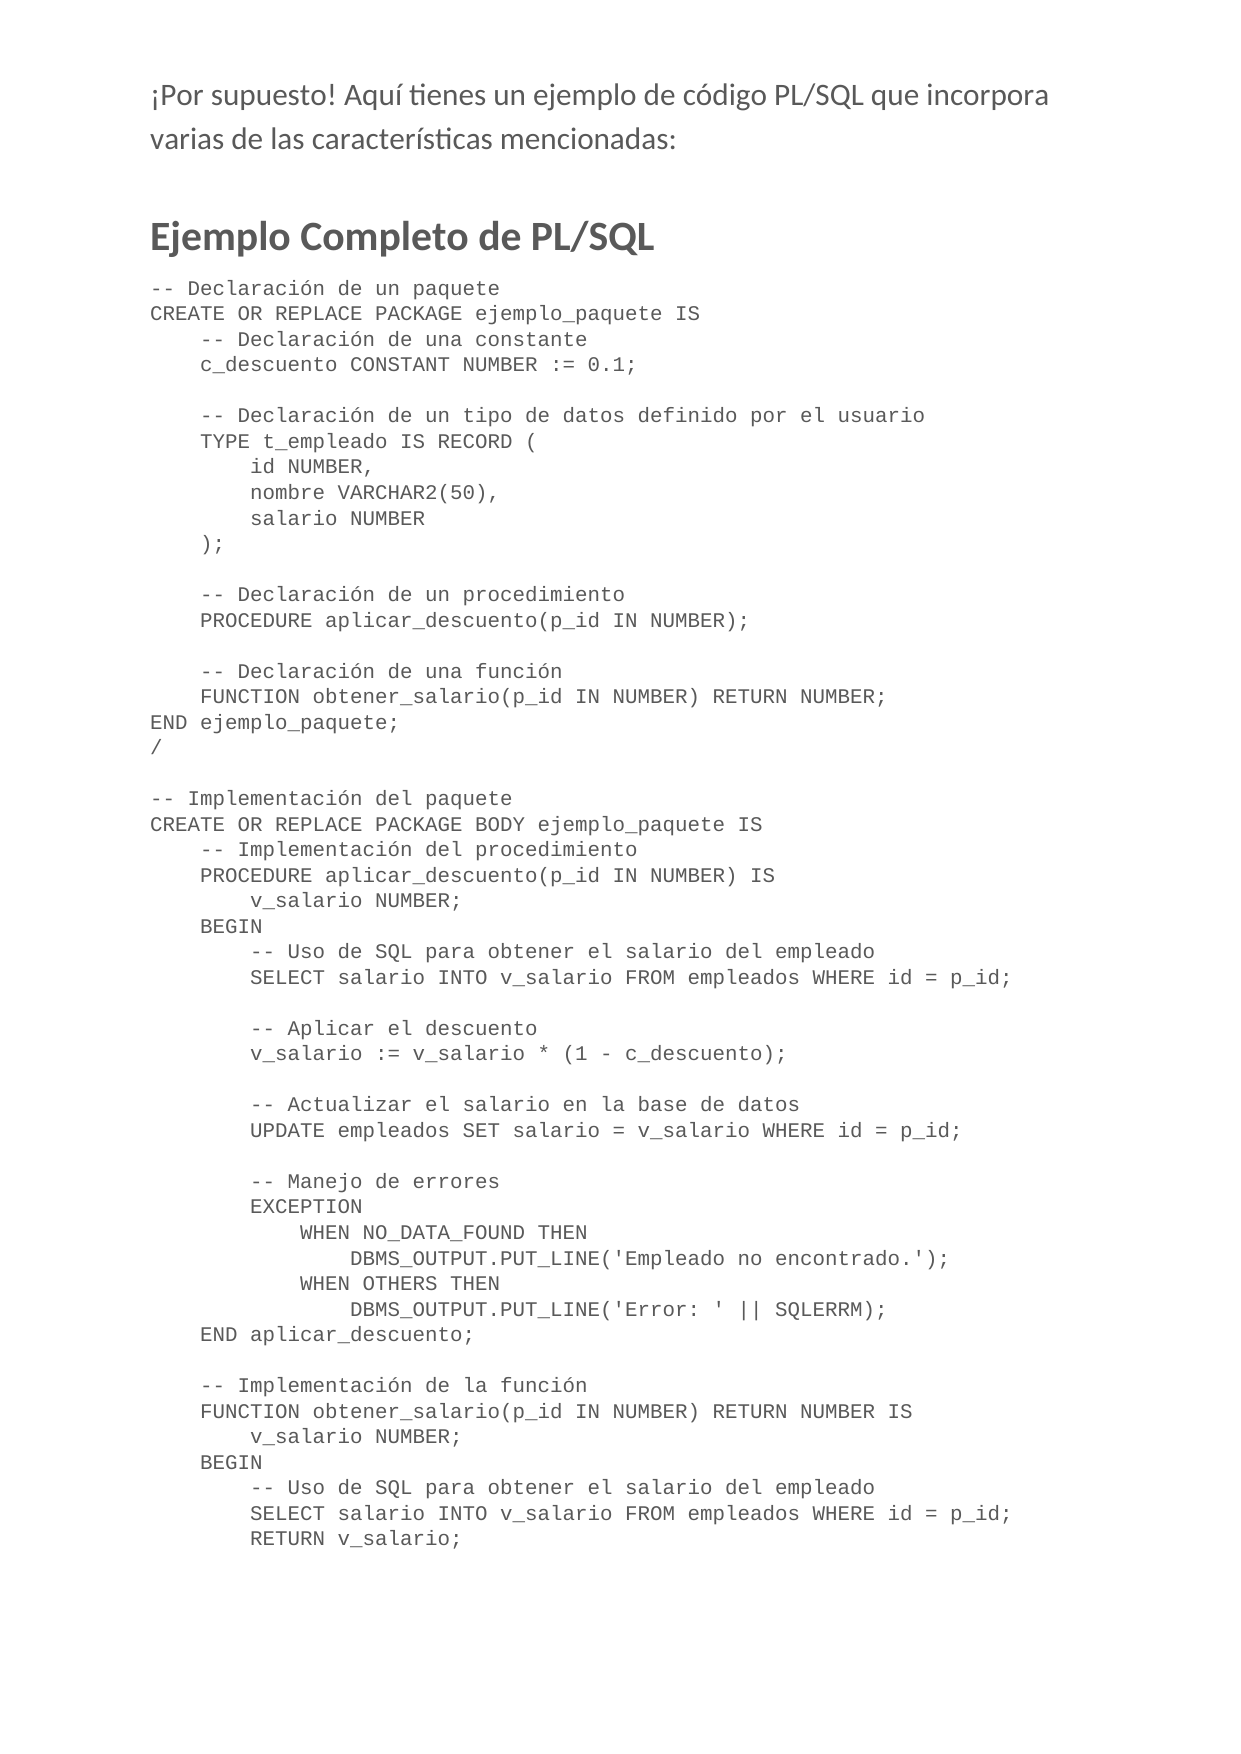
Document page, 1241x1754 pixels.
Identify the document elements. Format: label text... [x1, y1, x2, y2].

text -- Implementación del procedimiento [150, 839, 1090, 863]
text c_descuento CONSTANT NUMBER := 0.1; [150, 354, 1090, 378]
text -- Implementación del paquete [150, 788, 1090, 812]
text -- Declaración de un procedimiento [150, 584, 1090, 608]
text ); [150, 533, 1090, 557]
text -- Declaración de un tipo de datos definido por el usuario [150, 405, 1090, 429]
text SELECT salario INTO v_salario FROM empleados WHERE id = p_id; [150, 967, 1090, 991]
text -- Implementación de la función [150, 1375, 1090, 1399]
text salario NUMBER [150, 507, 1090, 531]
text WHEN NO_DATA_FOUND THEN [150, 1222, 1090, 1246]
text WHEN OTHERS THEN [150, 1273, 1090, 1297]
text -- Manejo de errores [150, 1171, 1090, 1195]
text UPDATE empleados SET salario = v_salario WHERE id = p_id; [150, 1120, 1090, 1144]
text END ejemplo_paquete; [150, 712, 1090, 735]
text BEGIN [150, 916, 1090, 939]
text id NUMBER, [150, 456, 1090, 480]
text v_salario NUMBER; [150, 1426, 1090, 1450]
text -- Uso de SQL para obtener el salario del empleado [150, 1477, 1090, 1501]
text DBMS_OUTPUT.PUT_LINE('Error: ' || SQLERRM); [150, 1299, 1090, 1322]
text CREATE OR REPLACE PACKAGE ejemplo_paquete IS [150, 303, 1090, 327]
text PROCEDURE aplicar_descuento(p_id IN NUMBER); [150, 609, 1090, 633]
text RETURN v_salario; [150, 1528, 1090, 1552]
text CREATE OR REPLACE PACKAGE BODY ejemplo_paquete IS [150, 814, 1090, 837]
text END aplicar_descuento; [150, 1324, 1090, 1348]
text -- Declaración de un paquete [150, 278, 1090, 301]
text -- Declaración de una función [150, 661, 1090, 684]
text FUNCTION obtener_salario(p_id IN NUMBER) RETURN NUMBER IS [150, 1401, 1090, 1424]
text ¡Por supuesto! Aquí tienes un ejemplo de código PL/SQL que incorpora varias de las características mencionadas: [150, 75, 1090, 157]
text SELECT salario INTO v_salario FROM empleados WHERE id = p_id; [150, 1503, 1090, 1526]
text DBMS_OUTPUT.PUT_LINE('Empleado no encontrado.'); [150, 1248, 1090, 1271]
subtitle Ejemplo Completo de PL/SQL [150, 210, 1090, 261]
text v_salario := v_salario * (1 - c_descuento); [150, 1043, 1090, 1067]
text -- Aplicar el descuento [150, 1018, 1090, 1042]
text v_salario NUMBER; [150, 890, 1090, 914]
text / [150, 737, 1090, 761]
text -- Declaración de una constante [150, 329, 1090, 352]
text -- Actualizar el salario en la base de datos [150, 1094, 1090, 1118]
text nombre VARCHAR2(50), [150, 482, 1090, 506]
text PROCEDURE aplicar_descuento(p_id IN NUMBER) IS [150, 865, 1090, 888]
text FUNCTION obtener_salario(p_id IN NUMBER) RETURN NUMBER; [150, 686, 1090, 710]
text TYPE t_empleado IS RECORD ( [150, 431, 1090, 454]
text BEGIN [150, 1452, 1090, 1475]
text EXCEPTION [150, 1197, 1090, 1220]
text -- Uso de SQL para obtener el salario del empleado [150, 941, 1090, 965]
